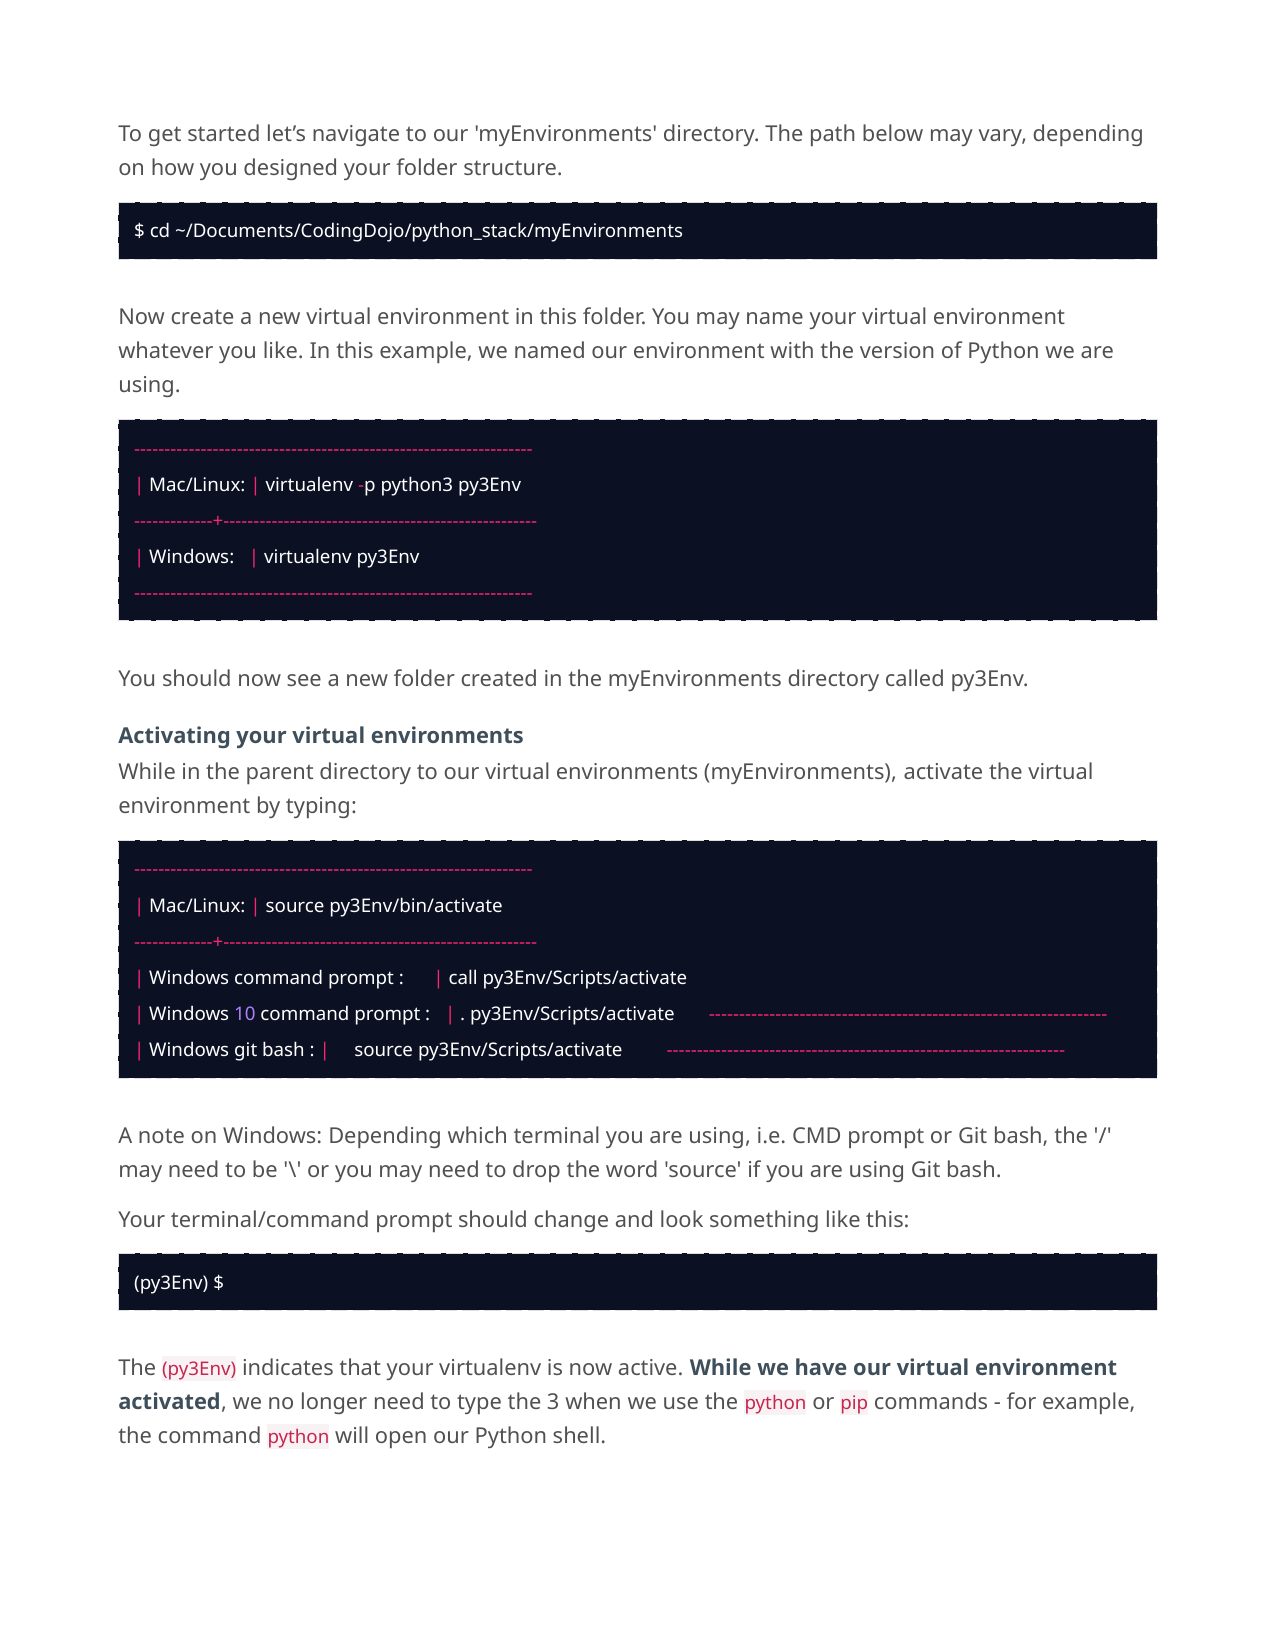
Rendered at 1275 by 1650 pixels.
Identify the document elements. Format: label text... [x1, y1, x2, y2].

text While in the parent directory to our virtual environments (myEnvironments), activate the virtual environment by typing: [118, 756, 1157, 820]
text To get started let’s navigate to our 'myEnvironments' directory. The path below may vary, depending on how you designed your folder structure. [118, 118, 1157, 182]
text Your terminal/command prompt should change and look something like this: [118, 1203, 1157, 1233]
text The (py3Env) indicates that your virtualenv is now active. While we have our virtual environment activated, we no longer need to type the 3 when we use the python or pip commands - for example, the command python will open our Python shell. [118, 1352, 1157, 1450]
text You should now see a new folder created in the myEnvironments directory called py3Env. [118, 662, 1157, 692]
text A note on Windows: Depending which terminal you are using, i.e. CMD prompt or Git bash, the '/' may need to be '\' or you may need to drop the word 'source' if you are using Git bash. [118, 1119, 1157, 1183]
subtitle Activating your virtual environments [118, 712, 1157, 750]
text Now create a new virtual environment in this folder. You may name your virtual environment whatever you like. In this example, we named our environment with the version of Python we are using. [118, 301, 1157, 399]
text ------------------------------------------------------------------ | Mac/Linux: | source py3Env/bin/activate -------------+---------------------------------------------------- | Windows command prompt : | call py3Env/Scripts/activate | Windows 10 command prompt : | . py3Env/Scripts/activate ------------------------------------------------------------------ | Windows git bash : | source py3Env/Scripts/activate ------------------------------------------------------------------ [118, 840, 1157, 1078]
text $ cd ~/Documents/CodingDojo/python_stack/myEnvironments [118, 202, 1157, 259]
text (py3Env) $ [118, 1253, 1157, 1310]
text ------------------------------------------------------------------ | Mac/Linux: | virtualenv -p python3 py3Env -------------+---------------------------------------------------- | Windows: | virtualenv py3Env ------------------------------------------------------------------ [118, 419, 1157, 621]
